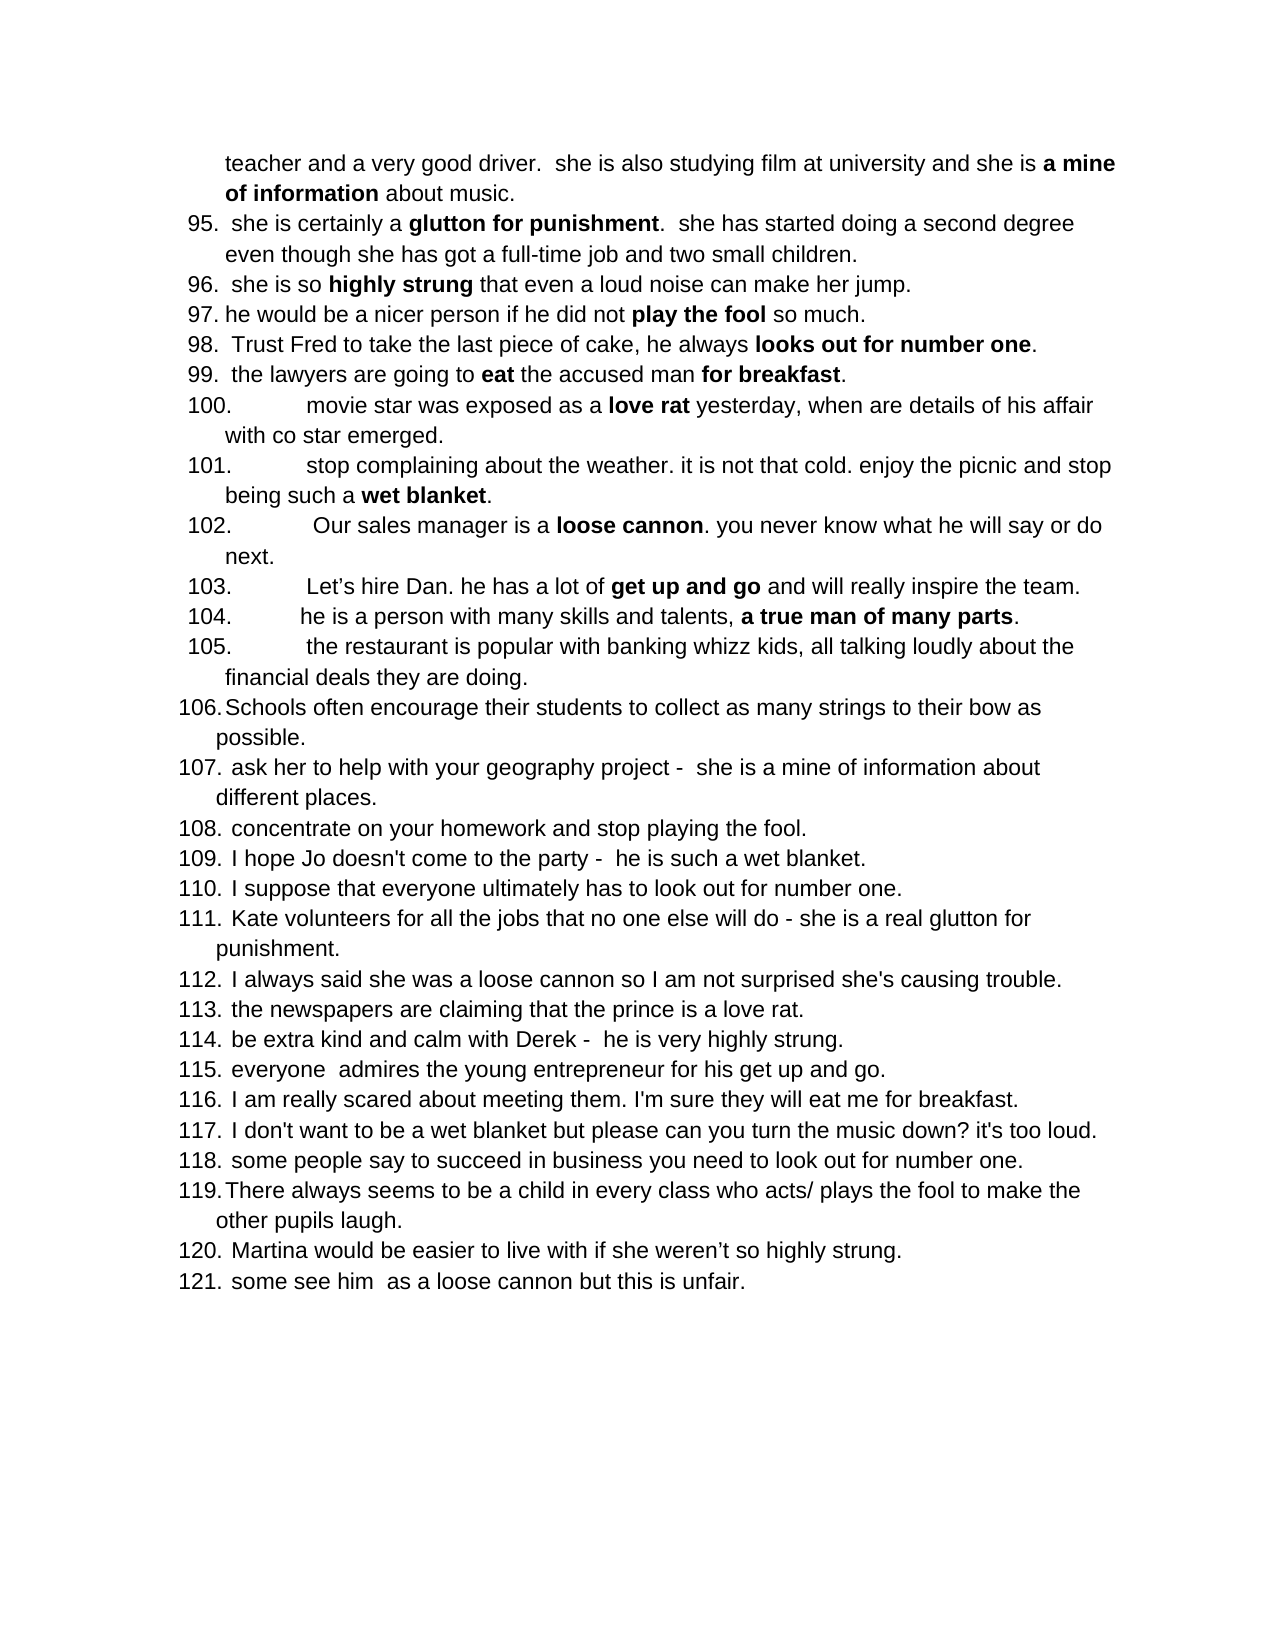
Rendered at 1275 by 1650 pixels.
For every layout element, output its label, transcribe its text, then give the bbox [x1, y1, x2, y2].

list the restaurant is popular with banking whizz kids, all talking loudly about the financial deals they are doing. [187, 633, 1125, 690]
list she is certainly a glutton for punishment. she has started doing a second degree even though she has got a full-time job and two small children. [187, 210, 1125, 267]
list some people say to succeed in business you need to look out for number one. [178, 1147, 1125, 1173]
list I hope Jo doesn't come to the party - he is such a wet blanket. [178, 845, 1125, 871]
list be extra kind and calm with Derek - he is very highly strung. [178, 1026, 1125, 1052]
list Martina would be easier to live with if she weren’t so highly strung. [178, 1237, 1125, 1264]
list ask her to help with your geography project - she is a mine of information about different places. [178, 754, 1125, 811]
list I suppose that everyone ultimately has to look out for number one. [178, 875, 1125, 901]
list I don't want to be a wet blanket but please can you turn the music down? it's too loud. [178, 1117, 1125, 1143]
list Trust Fred to take the last piece of cake, he always looks out for number one. [187, 331, 1125, 358]
list he would be a nicer person if he did not play the fool so much. [187, 301, 1125, 327]
list Kate volunteers for all the jobs that no one else will do - she is a real glutton for punishment. [178, 905, 1125, 962]
list movie star was exposed as a love rat yesterday, when are details of his affair with co star emerged. [187, 392, 1125, 448]
list everyone admires the young entrepreneur for his get up and go. [178, 1056, 1125, 1083]
list she is so highly strung that even a loud noise can make her jump. [187, 271, 1125, 297]
list Let’s hire Dan. he has a lot of get up and go and will really inspire the team. [187, 573, 1125, 599]
list concentrate on your homework and stop playing the fool. [178, 814, 1125, 841]
list the lawyers are going to eat the accused man for breakfast. [187, 361, 1125, 388]
list I always said she was a loose cannon so I am not surprised she's causing trouble. [178, 966, 1125, 992]
list Our sales manager is a loose cannon. you never know what he will say or do next. [187, 512, 1125, 569]
list he is a person with many skills and talents, a true man of many parts. [187, 603, 1125, 629]
list I am really scared about meeting them. I'm sure they will eat me for breakfast. [178, 1086, 1125, 1113]
list stop complaining about the weather. it is not that cold. enjoy the picnic and stop being such a wet blanket. [187, 452, 1125, 509]
list Schools often encourage their students to collect as many strings to their bow as possible. [178, 694, 1125, 750]
list the newspapers are claiming that the prince is a love rat. [178, 996, 1125, 1022]
list some see him as a loose cannon but this is unfair. [178, 1268, 1125, 1294]
list teacher and a very good driver. she is also studying film at university and she is a mine of information about music. [187, 150, 1125, 207]
list There always seems to be a child in every class who acts/ plays the fool to make the other pupils laugh. [178, 1177, 1125, 1234]
